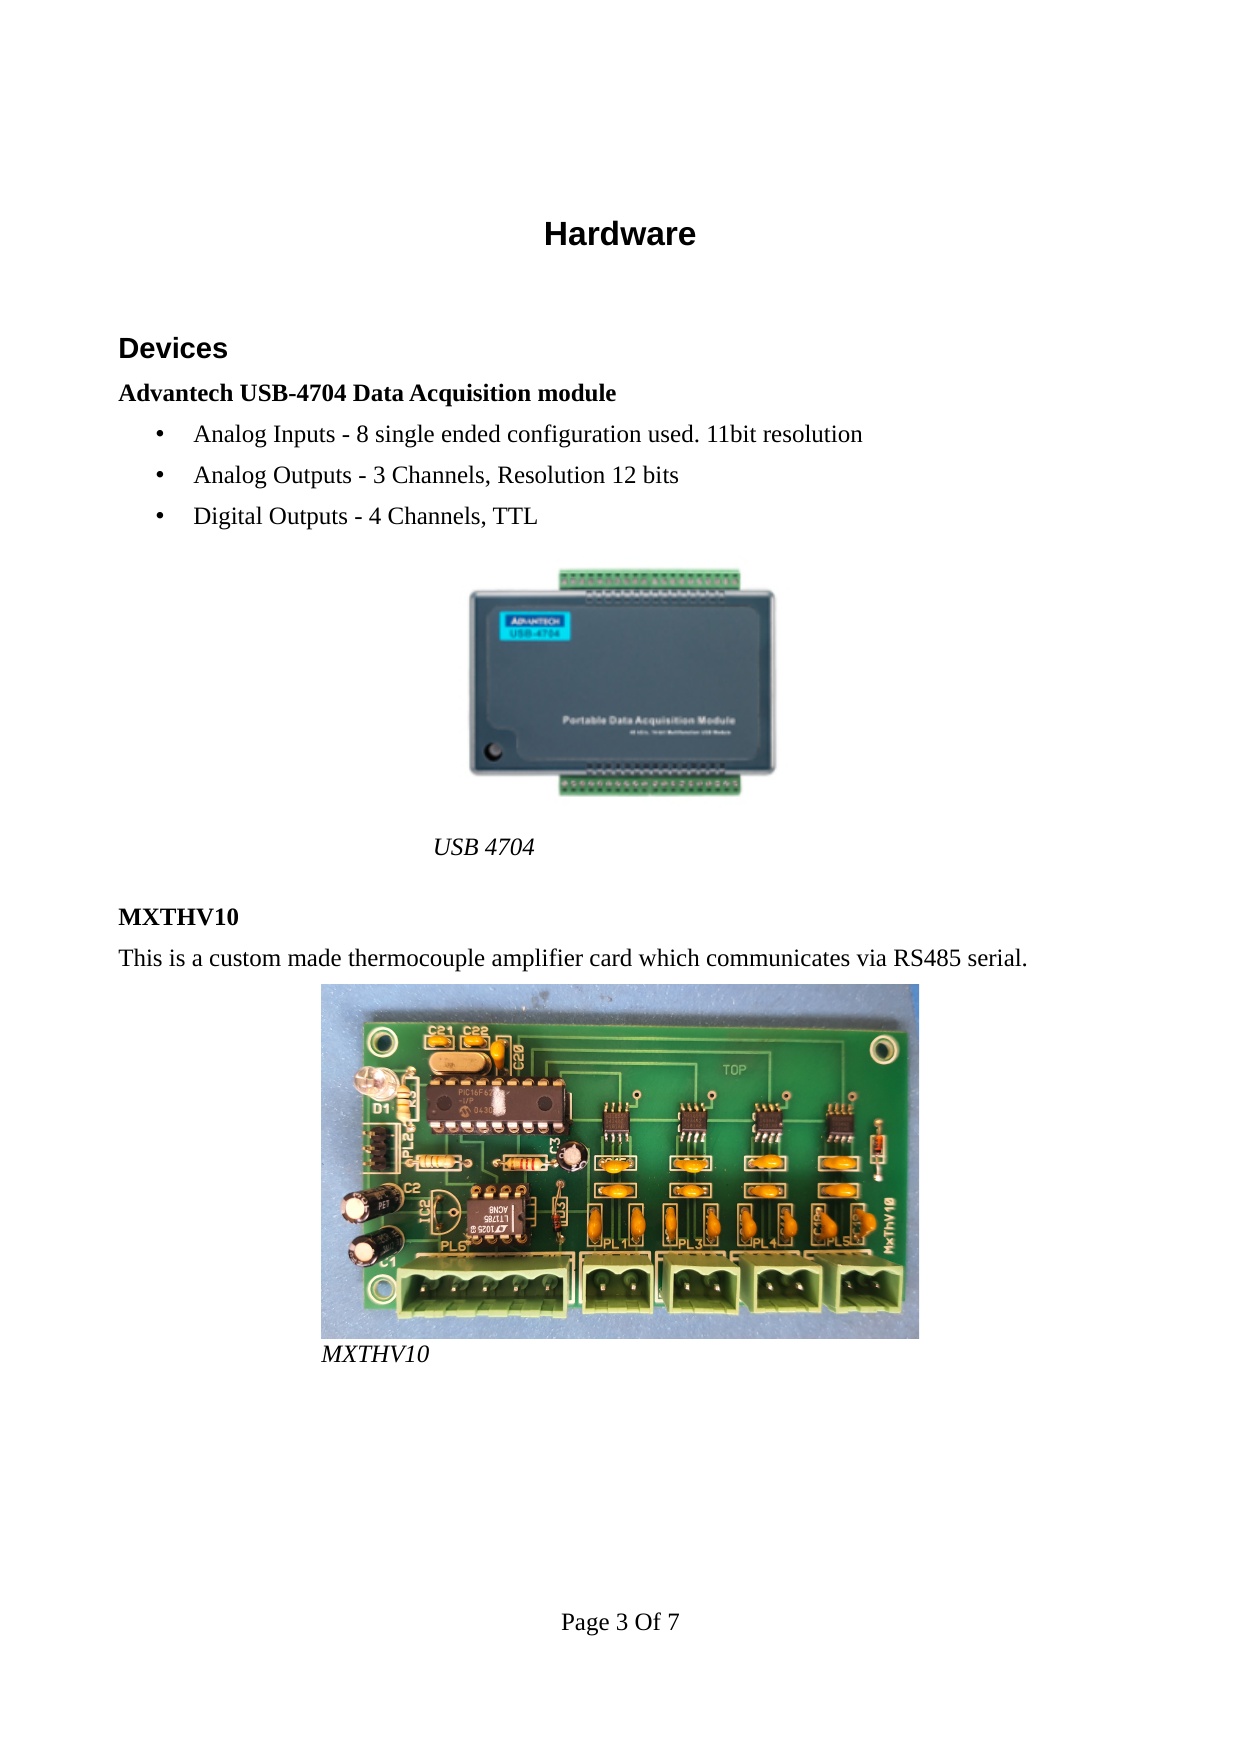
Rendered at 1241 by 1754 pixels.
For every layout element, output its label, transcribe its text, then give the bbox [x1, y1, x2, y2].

list Digital Outputs - 4 Channels, TTL [156, 501, 1122, 530]
list Analog Outputs - 3 Channels, Resolution 12 bits [156, 460, 1122, 489]
text MXTHV10 [321, 1339, 919, 1367]
text Advantech USB-4704 Data Acquisition module [118, 378, 1122, 406]
text MXTHV10 [118, 902, 1122, 931]
picture [321, 984, 920, 1339]
subtitle Hardware [118, 214, 1122, 253]
text USB 4704 [433, 832, 808, 861]
subtitle Devices [118, 332, 1122, 365]
text This is a custom made thermocouple amplifier card which communicates via RS485 serial. [118, 943, 1122, 972]
list Analog Inputs - 8 single ended configuration used. 11bit resolution [156, 419, 1122, 448]
